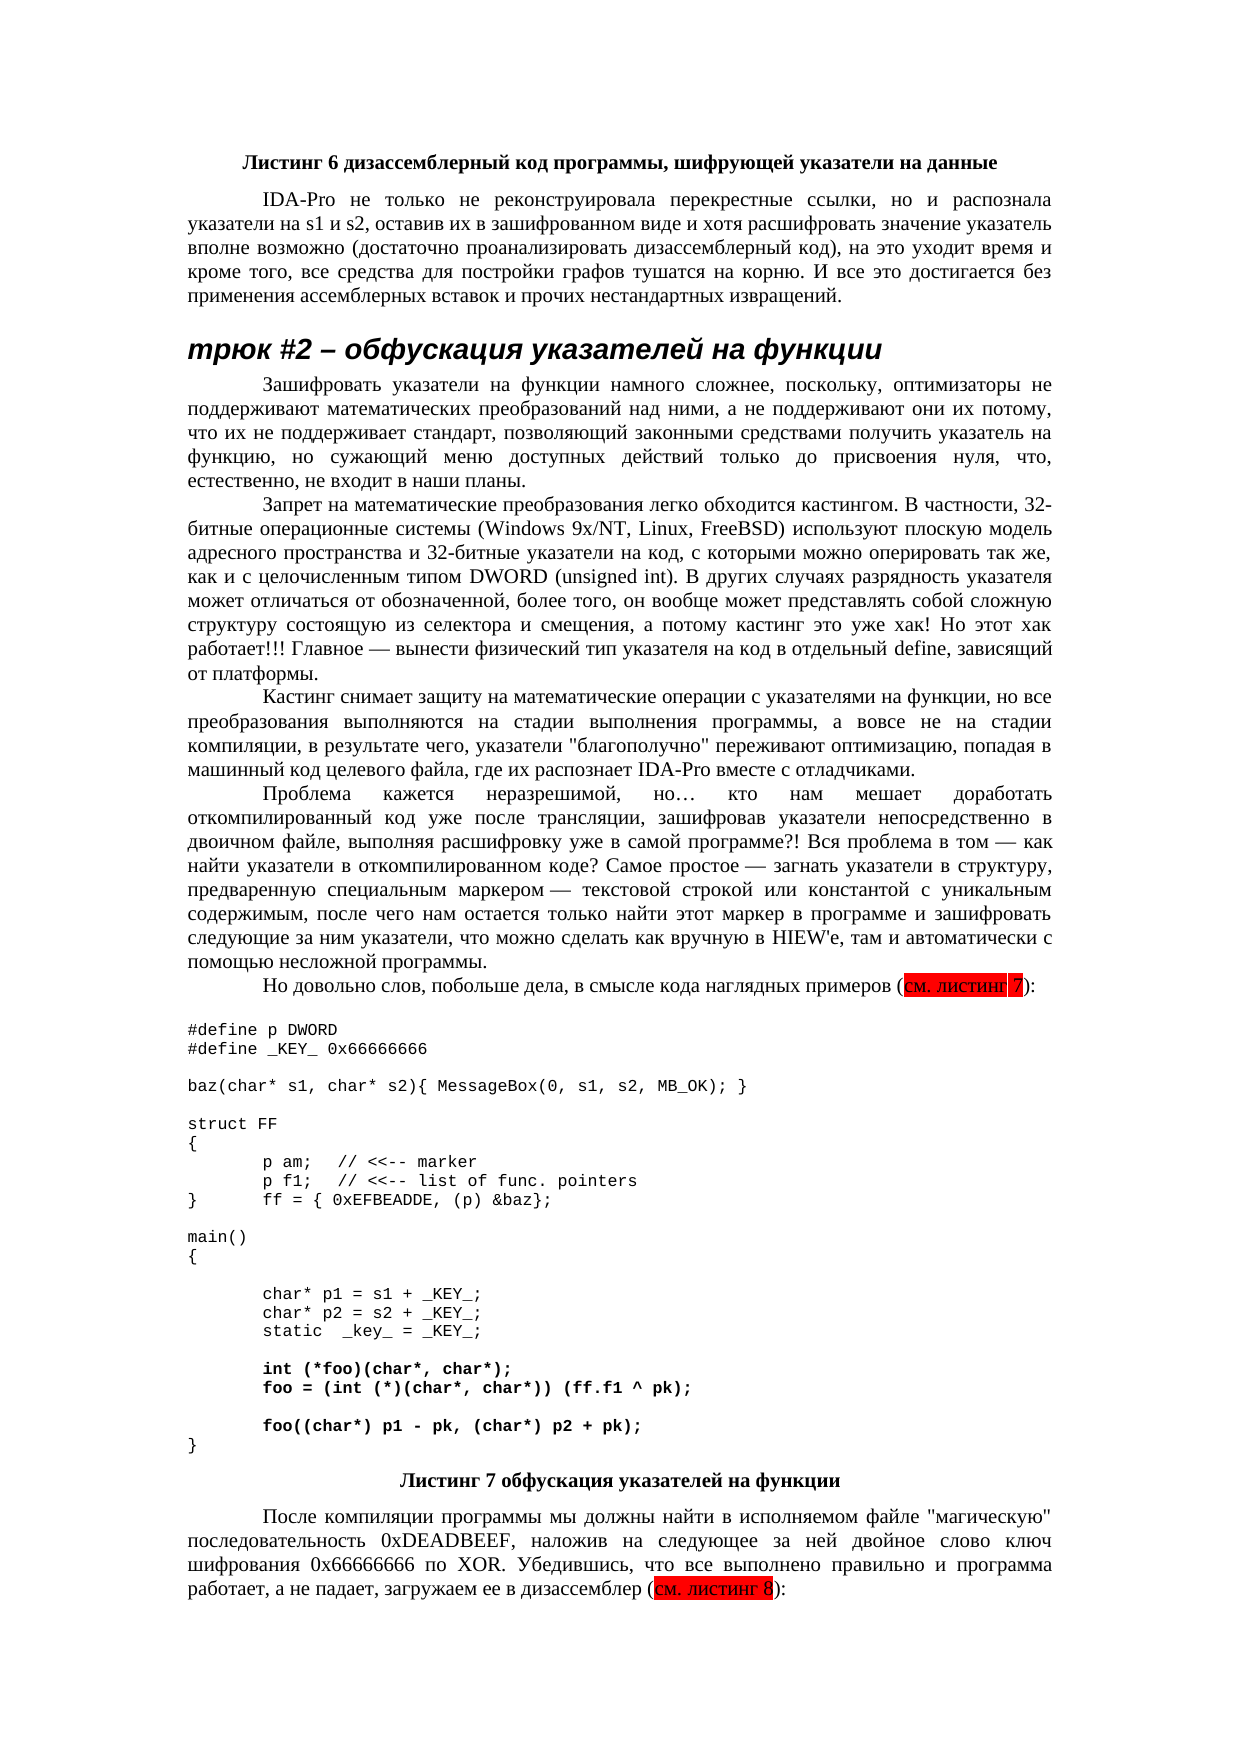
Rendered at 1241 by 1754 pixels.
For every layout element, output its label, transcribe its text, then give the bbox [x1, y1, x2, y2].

text foo((char*) p1 - pk, (char*) p2 + pk); [187, 1417, 1053, 1436]
text #define _KEY_ 0x66666666 [187, 1040, 1053, 1059]
subtitle трюк #2 – обфускация указателей на функции [187, 332, 1053, 365]
text Листинг 6 дизассемблерный код программы, шифрующей указатели на данные [187, 150, 1053, 174]
text char* p2 = s2 + _KEY_; [187, 1304, 1053, 1323]
text Проблема кажется неразрешимой, но… кто нам мешает доработать откомпилированный код уже после трансляции, зашифровав указатели непосредственно в двоичном файле, выполняя расшифровку уже в самой программе?! Вся проблема в том — как найти указатели в откомпилированном коде? Самое простое — загнать указатели в структуру, предваренную специальным маркером — текстовой строкой или константой с уникальным содержимым, после чего нам остается только найти этот маркер в программе и зашифровать следующие за ним указатели, что можно сделать как вручную в HIEW'е, там и автоматически с помощью несложной программы. [187, 781, 1053, 973]
text } [187, 1436, 1053, 1455]
text p am; // <<-- marker [187, 1153, 1053, 1172]
text После компиляции программы мы должны найти в исполняемом файле "магическую" последовательность 0xDEADBEEF, наложив на следующее за ней двойное слово ключ шифрования 0x66666666 по XOR. Убедившись, что все выполнено правильно и программа работает, а не падает, загружаем ее в дизассемблер (см. листинг 8): [187, 1504, 1053, 1600]
text } ff = { 0xEFBEADDE, (p) &baz}; [187, 1191, 1053, 1210]
text Но довольно слов, побольше дела, в смысле кода наглядных примеров (см. листинг 7): [187, 973, 1053, 997]
text Листинг 7 обфускация указателей на функции [187, 1467, 1053, 1492]
text baz(char* s1, char* s2){ MessageBox(0, s1, s2, MB_OK); } [187, 1078, 1053, 1097]
text p f1; // <<-- list of func. pointers [187, 1172, 1053, 1191]
text struct FF [187, 1116, 1053, 1134]
text Зашифровать указатели на функции намного сложнее, поскольку, оптимизаторы не поддерживают математических преобразований над ними, а не поддерживают они их потому, что их не поддерживает стандарт, позволяющий законными средствами получить указатель на функцию, но сужающий меню доступных действий только до присвоения нуля, что, естественно, не входит в наши планы. [187, 372, 1053, 492]
text static _key_ = _KEY_; [187, 1323, 1053, 1342]
text #define p DWORD [187, 1021, 1053, 1040]
text char* p1 = s1 + _KEY_; [187, 1285, 1053, 1304]
text Кастинг снимает защиту на математические операции с указателями на функции, но все преобразования выполняются на стадии выполнения программы, а вовсе не на стадии компиляции, в результате чего, указатели "благополучно" переживают оптимизацию, попадая в машинный код целевого файла, где их распознает IDA-Pro вместе с отладчиками. [187, 684, 1053, 781]
text main() [187, 1229, 1053, 1248]
text { [187, 1134, 1053, 1153]
text IDA-Pro не только не реконструировала перекрестные ссылки, но и распознала указатели на s1 и s2, оставив их в зашифрованном виде и хотя расшифровать значение указатель вполне возможно (достаточно проанализировать дизассемблерный код), на это уходит время и кроме того, все средства для постройки графов тушатся на корню. И все это достигается без применения ассемблерных вставок и прочих нестандартных извращений. [187, 187, 1053, 307]
text foo = (int (*)(char*, char*)) (ff.f1 ^ pk); [187, 1379, 1053, 1398]
text { [187, 1248, 1053, 1266]
text int (*foo)(char*, char*); [187, 1361, 1053, 1379]
text Запрет на математические преобразования легко обходится кастингом. В частности, 32-битные операционные системы (Windows 9x/NT, Linux, FreeBSD) используют плоскую модель адресного пространства и 32-битные указатели на код, с которыми можно оперировать так же, как и с целочисленным типом DWORD (unsigned int). В других случаях разрядность указателя может отличаться от обозначенной, более того, он вообще может представлять собой сложную структуру состоящую из селектора и смещения, а потому кастинг это уже хак! Но этот хак работает!!! Главное — вынести физический тип указателя на код в отдельный define, зависящий от платформы. [187, 492, 1053, 684]
